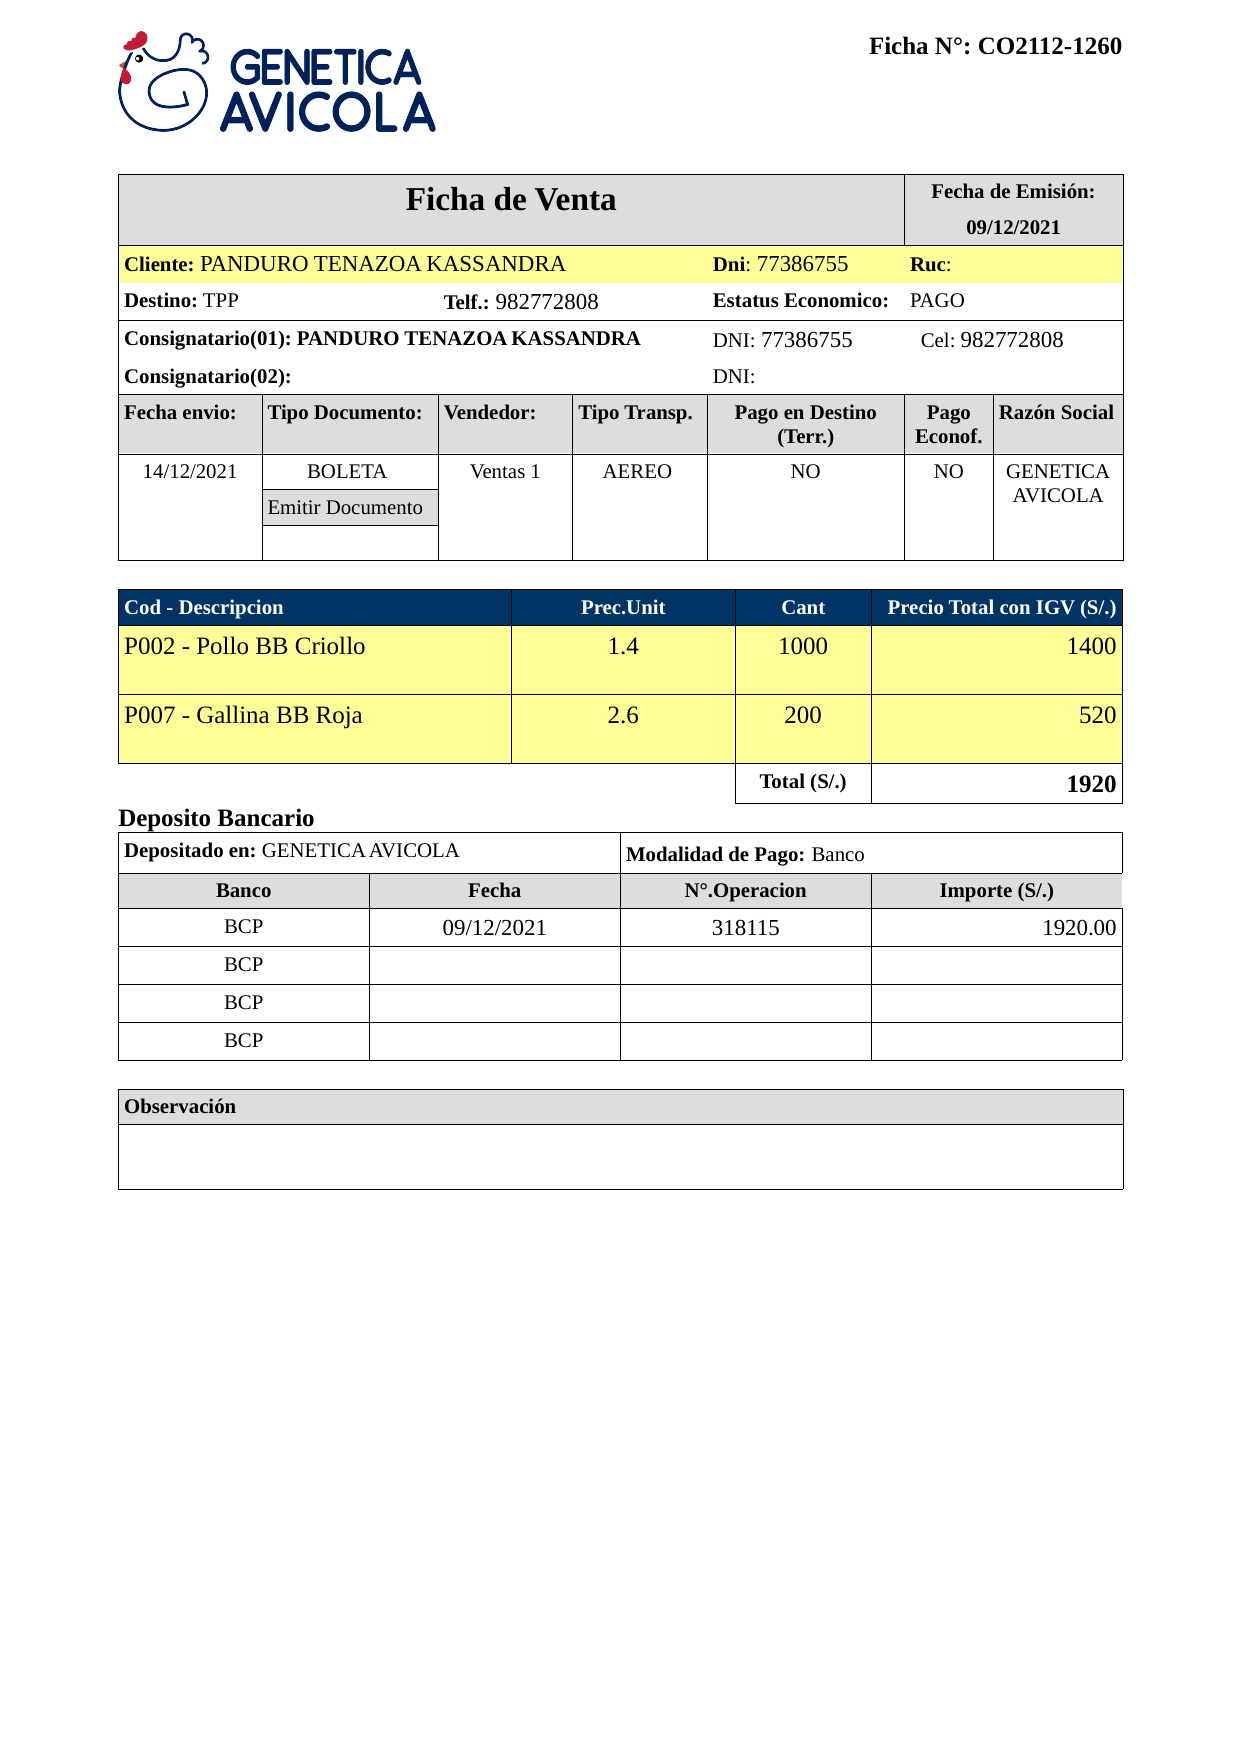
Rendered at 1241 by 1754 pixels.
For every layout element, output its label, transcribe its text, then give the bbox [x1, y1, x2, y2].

table_cell Consignatario(01): PANDURO TENAZOA KASSANDRA [119, 321, 707, 358]
table_cell BCP [119, 947, 369, 984]
table_cell [621, 1023, 871, 1060]
table_header Ficha de Venta [119, 175, 904, 245]
table_cell [263, 526, 438, 560]
table_header Precio Total con IGV (S/.) [872, 590, 1122, 625]
table_cell 1400 [872, 626, 1122, 694]
table_cell Fecha envio: [119, 395, 262, 453]
table_cell 09/12/2021 [905, 209, 1123, 245]
table_cell [119, 1125, 1123, 1189]
table_cell [872, 1023, 1122, 1060]
table_cell 09/12/2021 [370, 909, 620, 946]
table_cell 200 [736, 695, 871, 763]
table_cell BCP [119, 909, 369, 946]
table_cell [370, 1023, 620, 1060]
table_cell Importe (S/.) [872, 874, 1122, 908]
table_cell Banco [119, 874, 369, 908]
table_cell Razón Social [994, 395, 1123, 453]
table_cell [621, 985, 871, 1022]
table_cell Pago en Destino (Terr.) [708, 395, 904, 453]
table_cell NO [708, 455, 904, 560]
table_cell 1.4 [512, 626, 735, 694]
table_cell 318115 [621, 909, 871, 946]
table_cell PAGO [904, 283, 1123, 320]
table_cell [872, 947, 1122, 984]
table_cell Telf.: 982772808 [438, 283, 707, 320]
table_cell Tipo Documento: [263, 395, 438, 453]
table_header Cod - Descripcion [119, 590, 511, 625]
table_header Cant [736, 590, 871, 625]
table_cell BCP [119, 1023, 369, 1060]
table_header Depositado en: GENETICA AVICOLA [119, 833, 620, 872]
table_cell 14/12/2021 [119, 455, 262, 560]
table_cell Ventas 1 [439, 455, 572, 560]
table_cell Destino: TPP [119, 283, 438, 320]
table_header Modalidad de Pago: Banco [621, 833, 1122, 872]
table_cell P002 - Pollo BB Criollo [119, 626, 511, 694]
table_cell [370, 985, 620, 1022]
table_cell Fecha [370, 874, 620, 908]
table_cell 1920.00 [872, 909, 1122, 946]
table_cell Pago Econof. [905, 395, 993, 453]
table_cell Total (S/.) [736, 764, 871, 803]
table_header Observación [119, 1090, 1123, 1124]
table_cell BOLETA [263, 455, 438, 489]
table_cell [118, 764, 511, 803]
table_header Fecha de Emisión: [905, 175, 1123, 209]
table_cell [872, 985, 1122, 1022]
table_cell DNI: 77386755 [707, 321, 915, 358]
table_cell BCP [119, 985, 369, 1022]
table_header Prec.Unit [512, 590, 735, 625]
table_cell Consignatario(02): [119, 358, 707, 394]
table_cell [370, 947, 620, 984]
table_cell AEREO [573, 455, 707, 560]
table_cell Emitir Documento [263, 490, 438, 525]
table_cell N°.Operacion [621, 874, 871, 908]
table_cell Cliente: PANDURO TENAZOA KASSANDRA [119, 246, 707, 283]
table_cell 1000 [736, 626, 871, 694]
table_cell Dni: 77386755 [707, 246, 904, 283]
table_cell [621, 947, 871, 984]
table_cell 520 [872, 695, 1122, 763]
table_cell 2.6 [512, 695, 735, 763]
table_cell GENETICA AVICOLA [994, 455, 1123, 560]
table_cell NO [905, 455, 993, 560]
table_cell Vendedor: [439, 395, 572, 453]
table_cell 1920 [872, 764, 1122, 803]
table_cell DNI: [707, 358, 1123, 394]
picture [118, 31, 436, 132]
text Deposito Bancario [118, 803, 1122, 832]
table_cell Cel: 982772808 [915, 321, 1123, 358]
table_cell Ruc: [904, 246, 1123, 283]
table_cell Tipo Transp. [573, 395, 707, 453]
table_cell P007 - Gallina BB Roja [119, 695, 511, 763]
table_cell Estatus Economico: [707, 283, 904, 320]
table_cell [511, 764, 735, 803]
